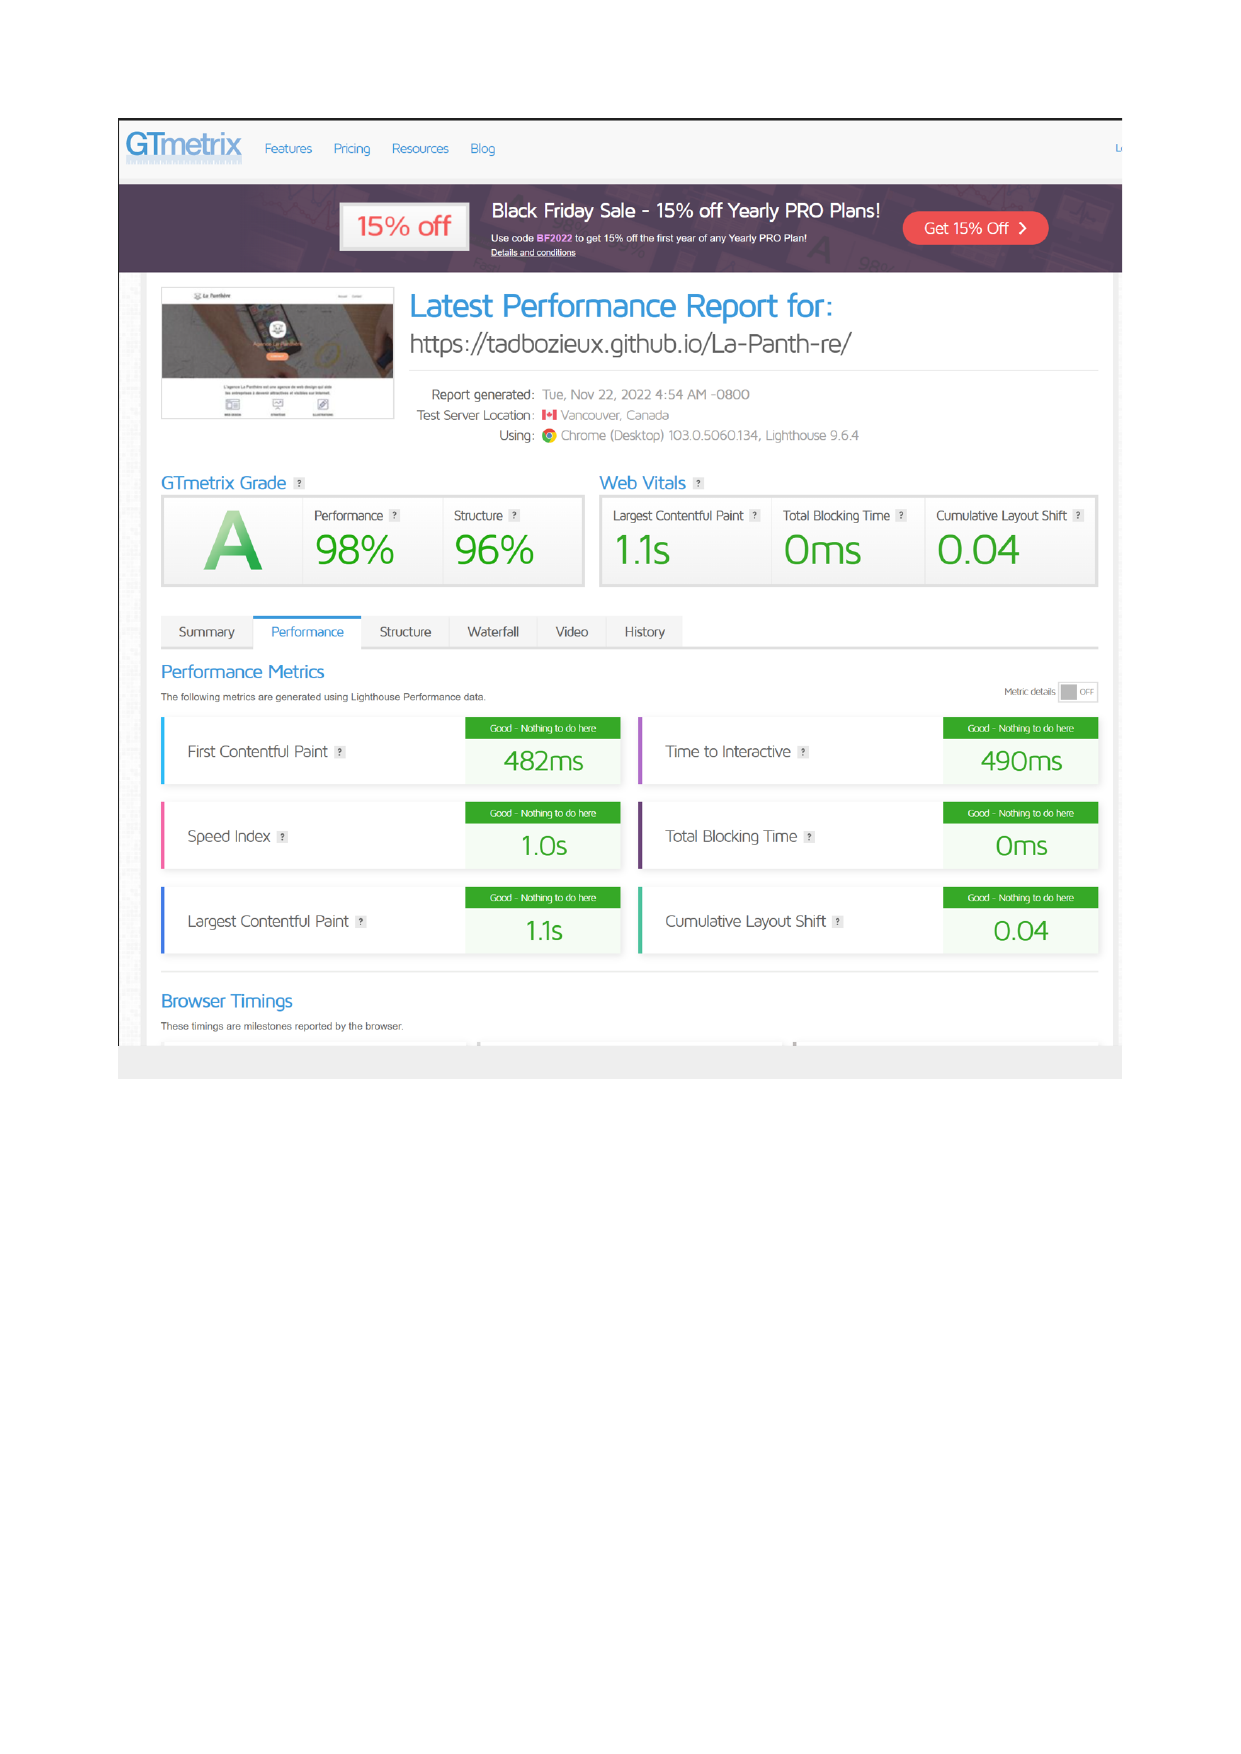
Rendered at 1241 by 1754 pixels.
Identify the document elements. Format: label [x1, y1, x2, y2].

picture [118, 118, 1123, 1046]
